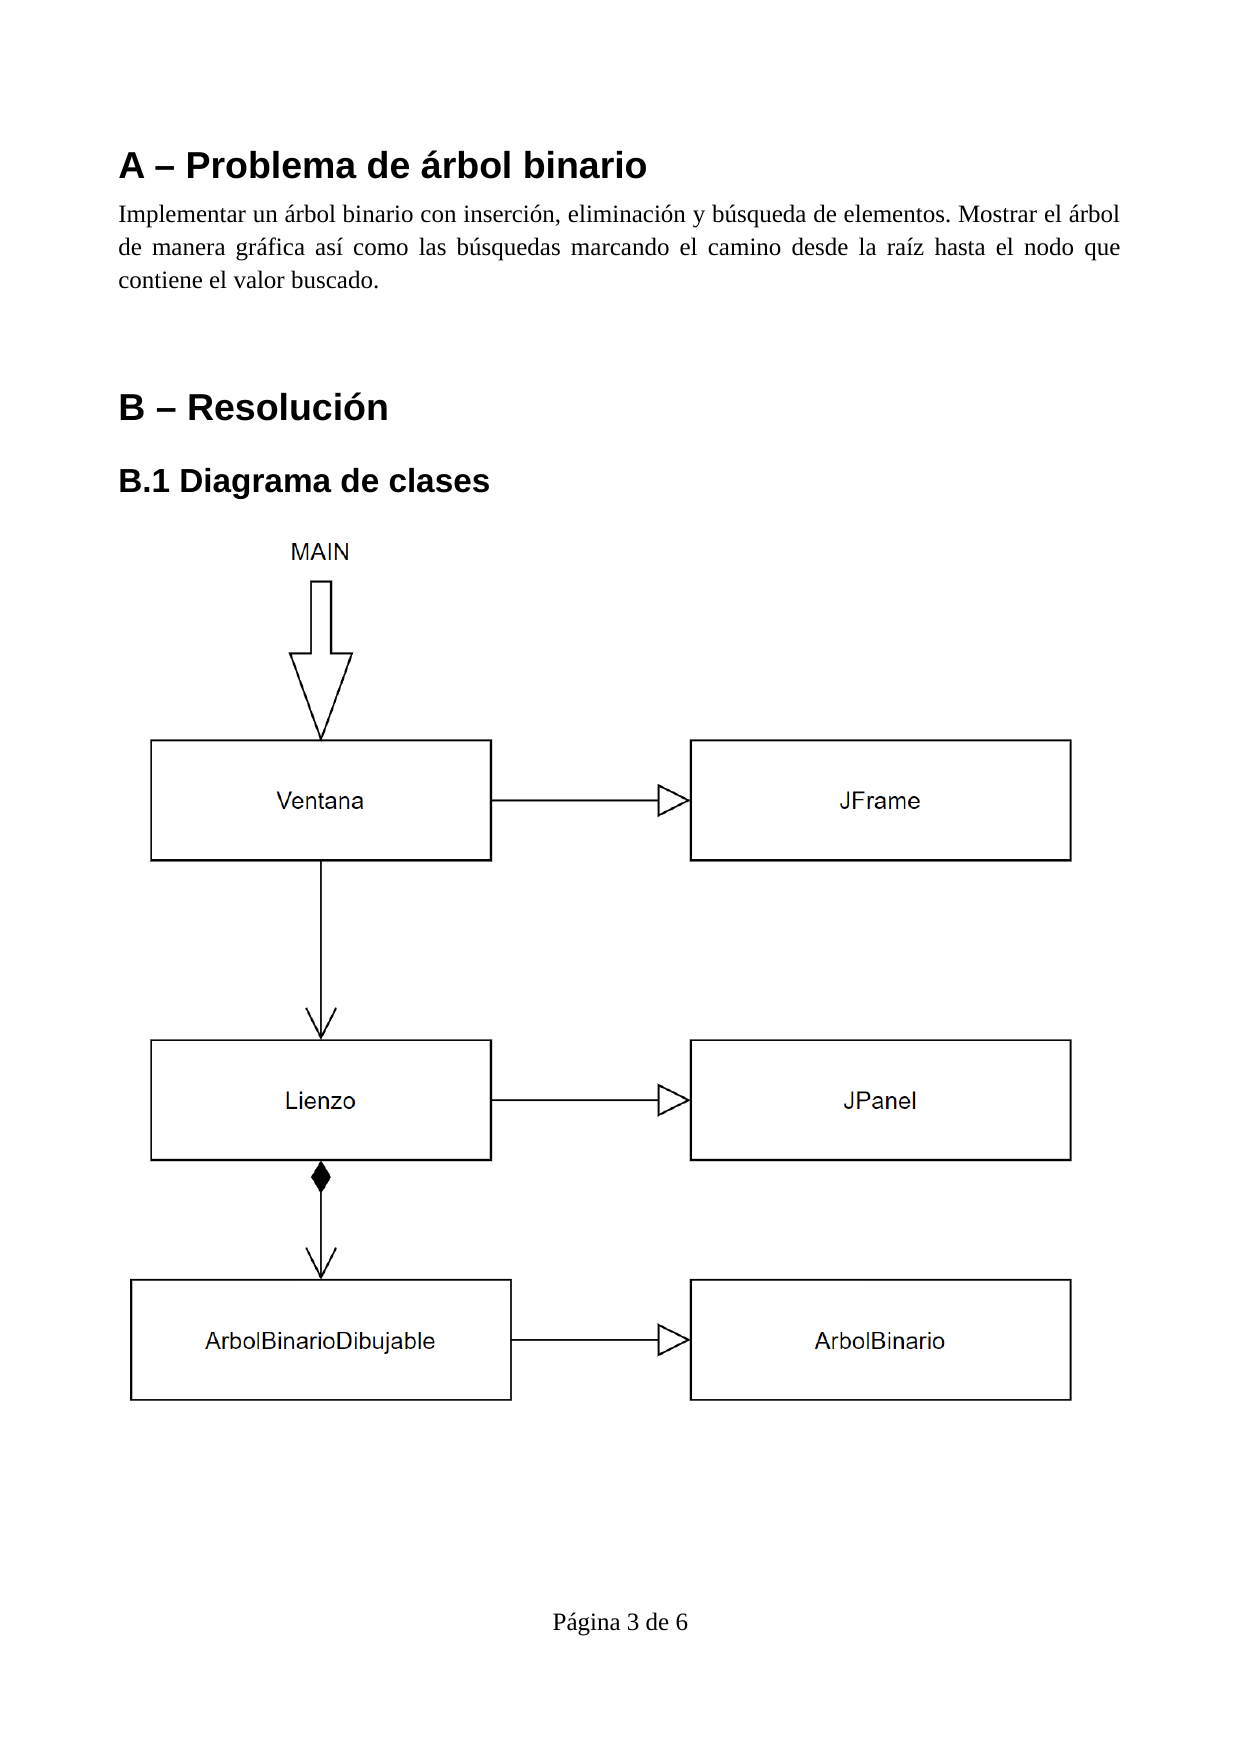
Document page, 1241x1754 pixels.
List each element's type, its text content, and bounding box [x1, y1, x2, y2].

subtitle A – Problema de árbol binario [118, 143, 1122, 186]
subtitle B.1 Diagrama de clases [118, 461, 1122, 500]
text Implementar un árbol binario con inserción, eliminación y búsqueda de elementos. Mostrar el árbol de manera gráfica así como las búsquedas marcando el camino desde la raíz hasta el nodo que contiene el valor buscado. [118, 199, 1122, 293]
subtitle B – Resolución [118, 385, 1122, 428]
picture [118, 525, 1123, 1418]
